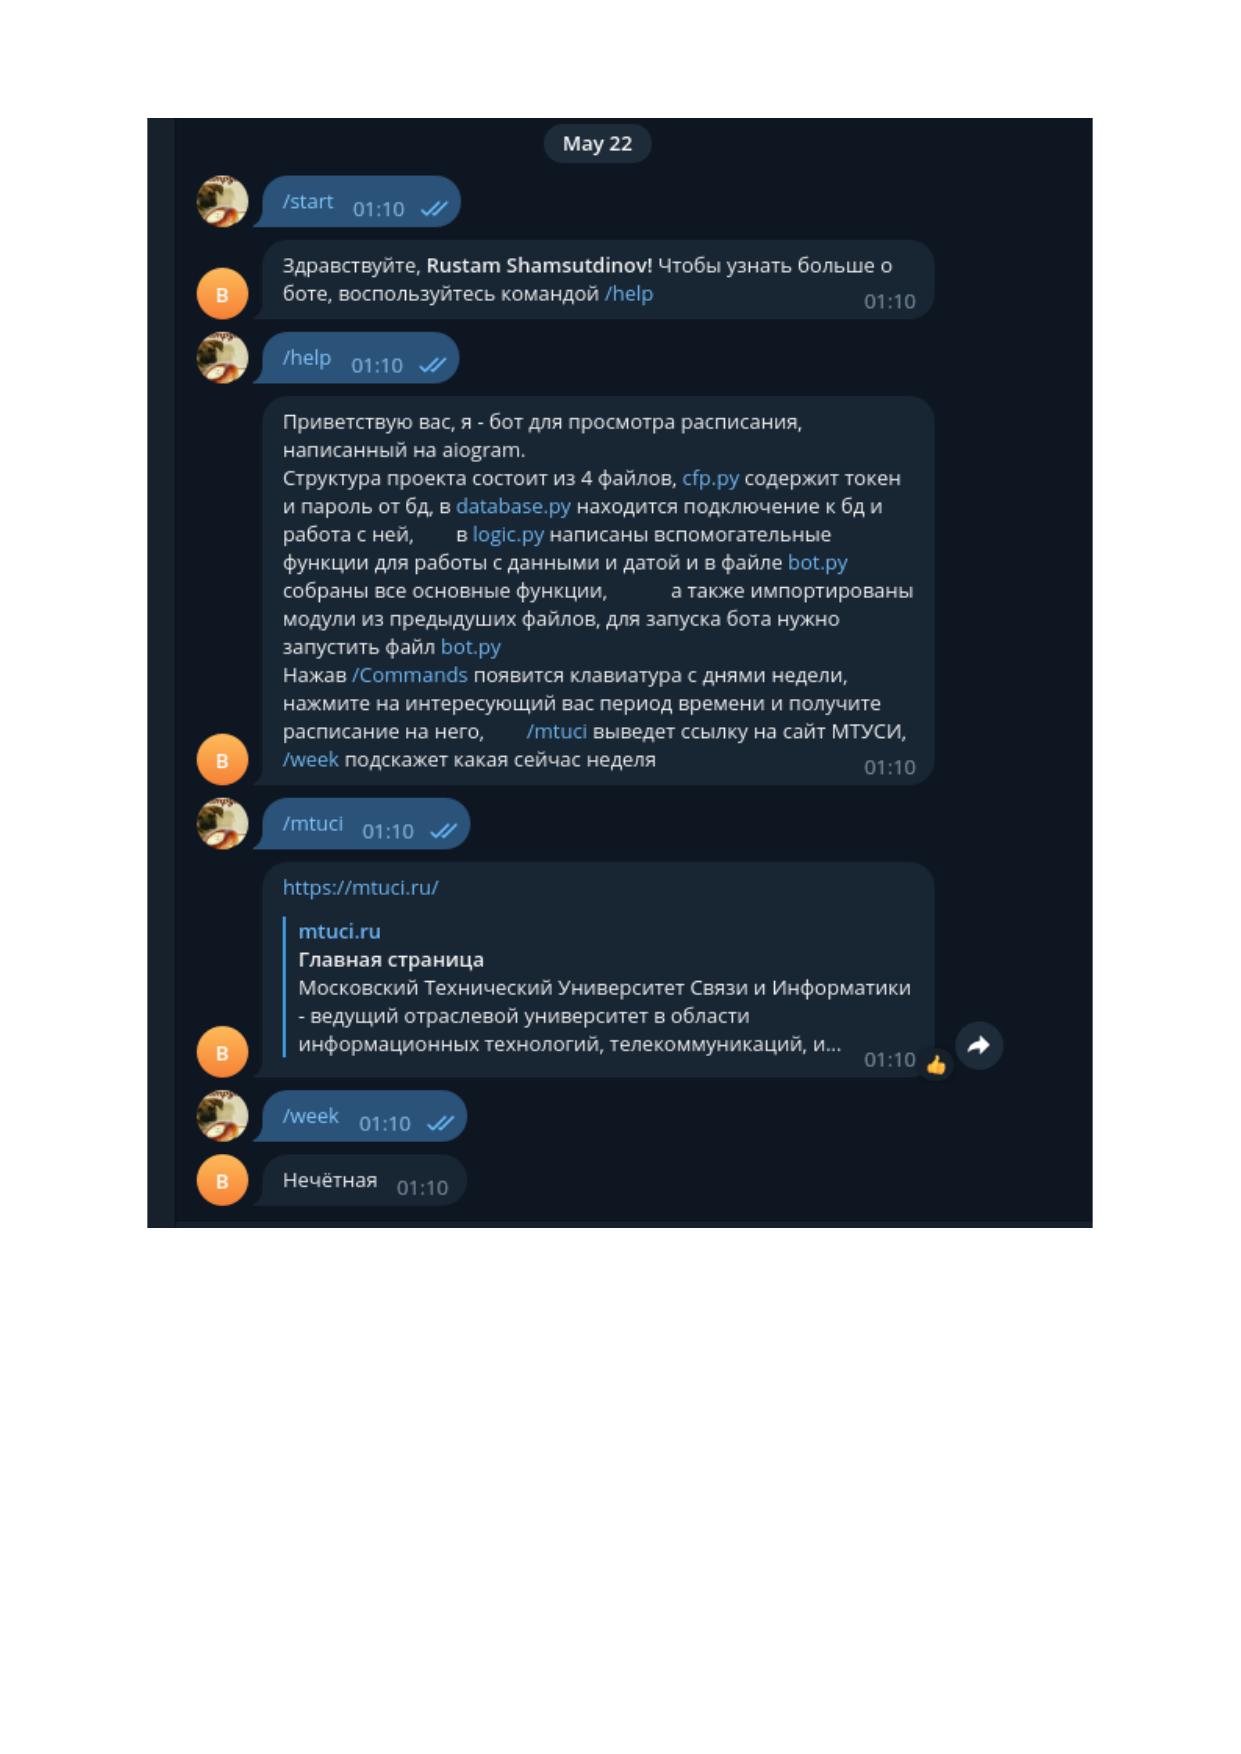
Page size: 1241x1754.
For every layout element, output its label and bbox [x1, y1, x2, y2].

picture [147, 118, 1093, 1228]
